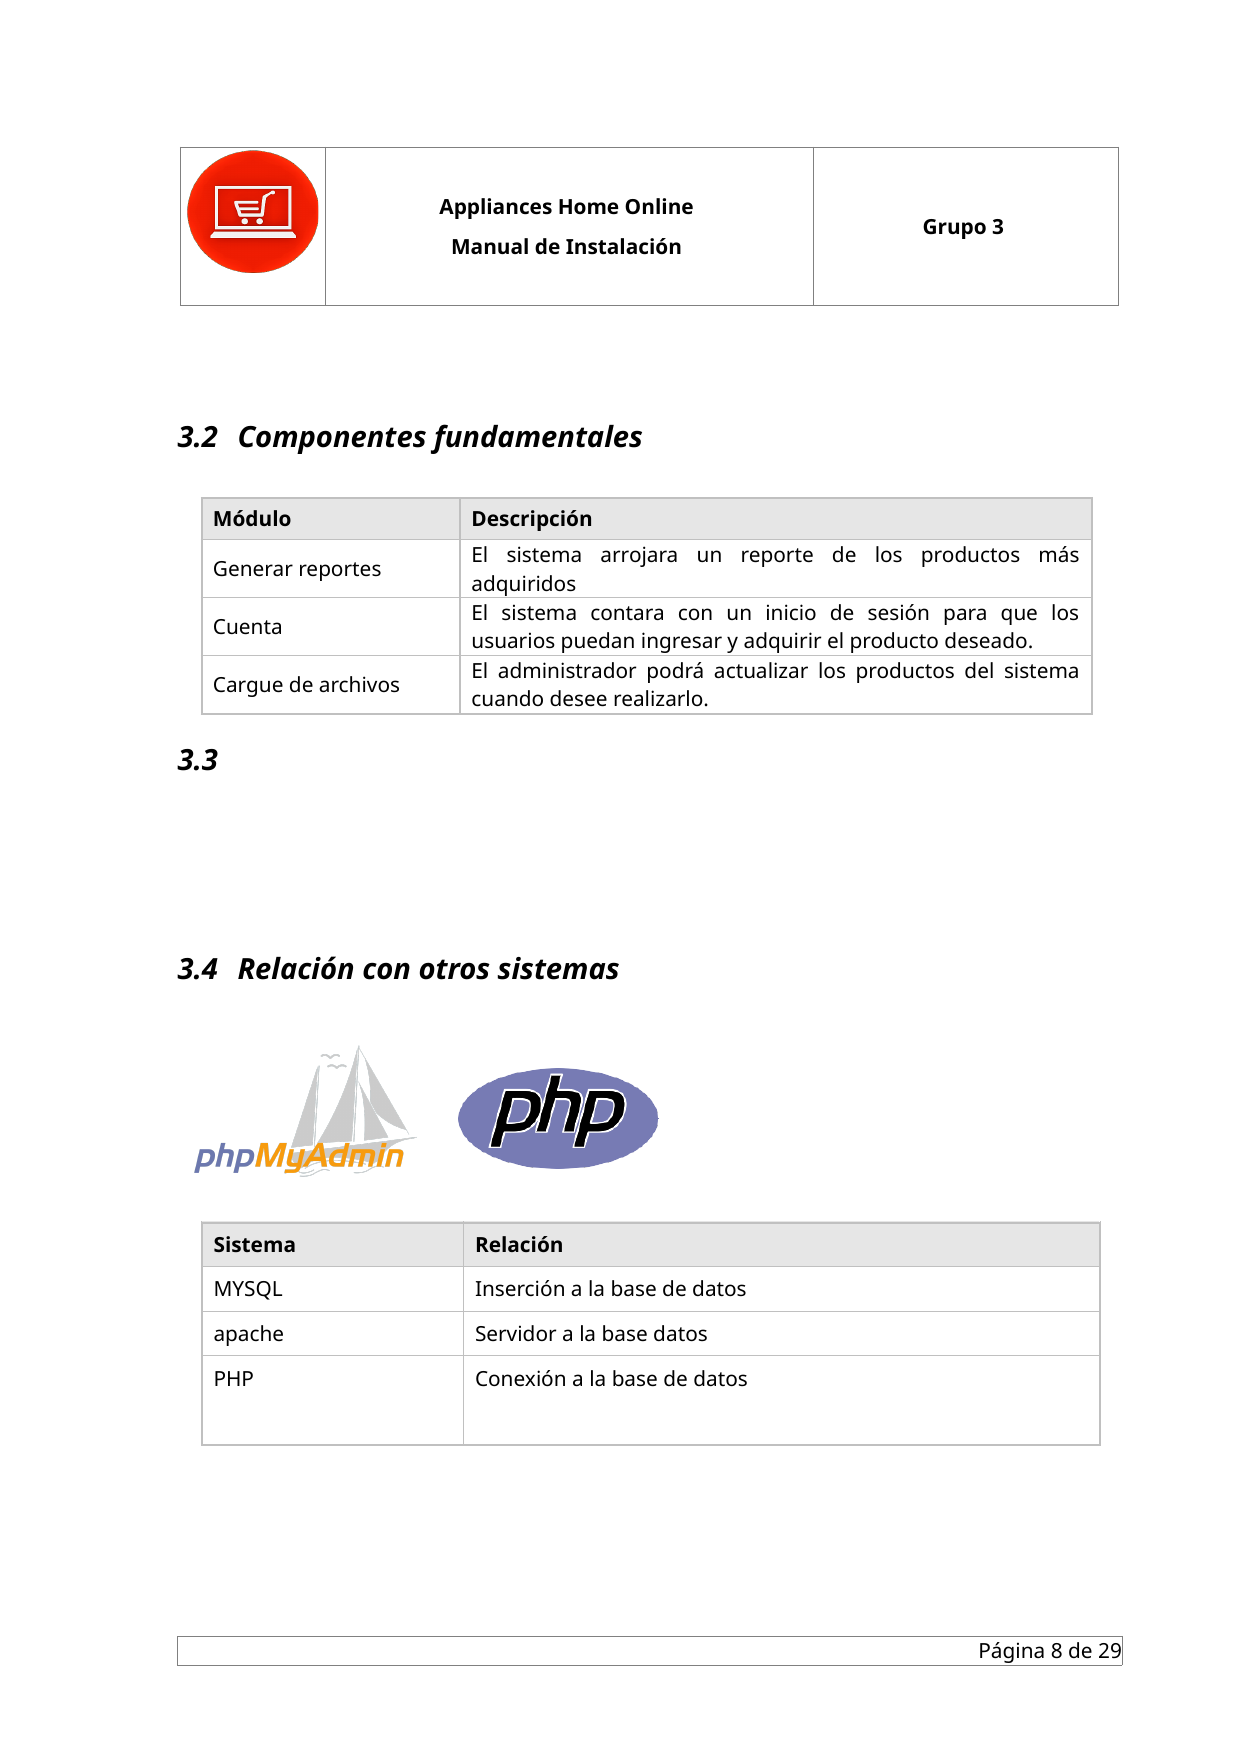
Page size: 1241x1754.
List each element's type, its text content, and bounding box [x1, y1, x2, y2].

table_header Módulo [203, 499, 459, 539]
table_cell Inserción a la base de datos [464, 1267, 1099, 1311]
table_header Relación [464, 1224, 1099, 1266]
table_cell Servidor a la base datos [464, 1312, 1099, 1355]
table_cell Generar reportes [203, 540, 459, 597]
table_cell [203, 1400, 463, 1444]
table_cell Cargue de archivos [203, 656, 459, 713]
table_cell apache [203, 1312, 463, 1355]
table_cell Cuenta [203, 598, 459, 655]
table_cell El sistema arrojara un reporte de los productos más adquiridos [461, 540, 1091, 597]
table_cell El administrador podrá actualizar los productos del sistema cuando desee realizarlo. [461, 656, 1091, 713]
subtitle Relación con otros sistemas [177, 948, 1122, 988]
table_cell MYSQL [203, 1267, 463, 1311]
subtitle Componentes fundamentales [177, 416, 1122, 456]
table_cell PHP [203, 1356, 463, 1400]
table_cell El sistema contara con un inicio de sesión para que los usuarios puedan ingresar y adquirir el producto deseado. [461, 598, 1091, 655]
table_header Sistema [203, 1224, 463, 1266]
table_header Descripción [461, 499, 1091, 539]
table_cell Conexión a la base de datos [464, 1356, 1099, 1400]
table_cell [464, 1400, 1099, 1444]
